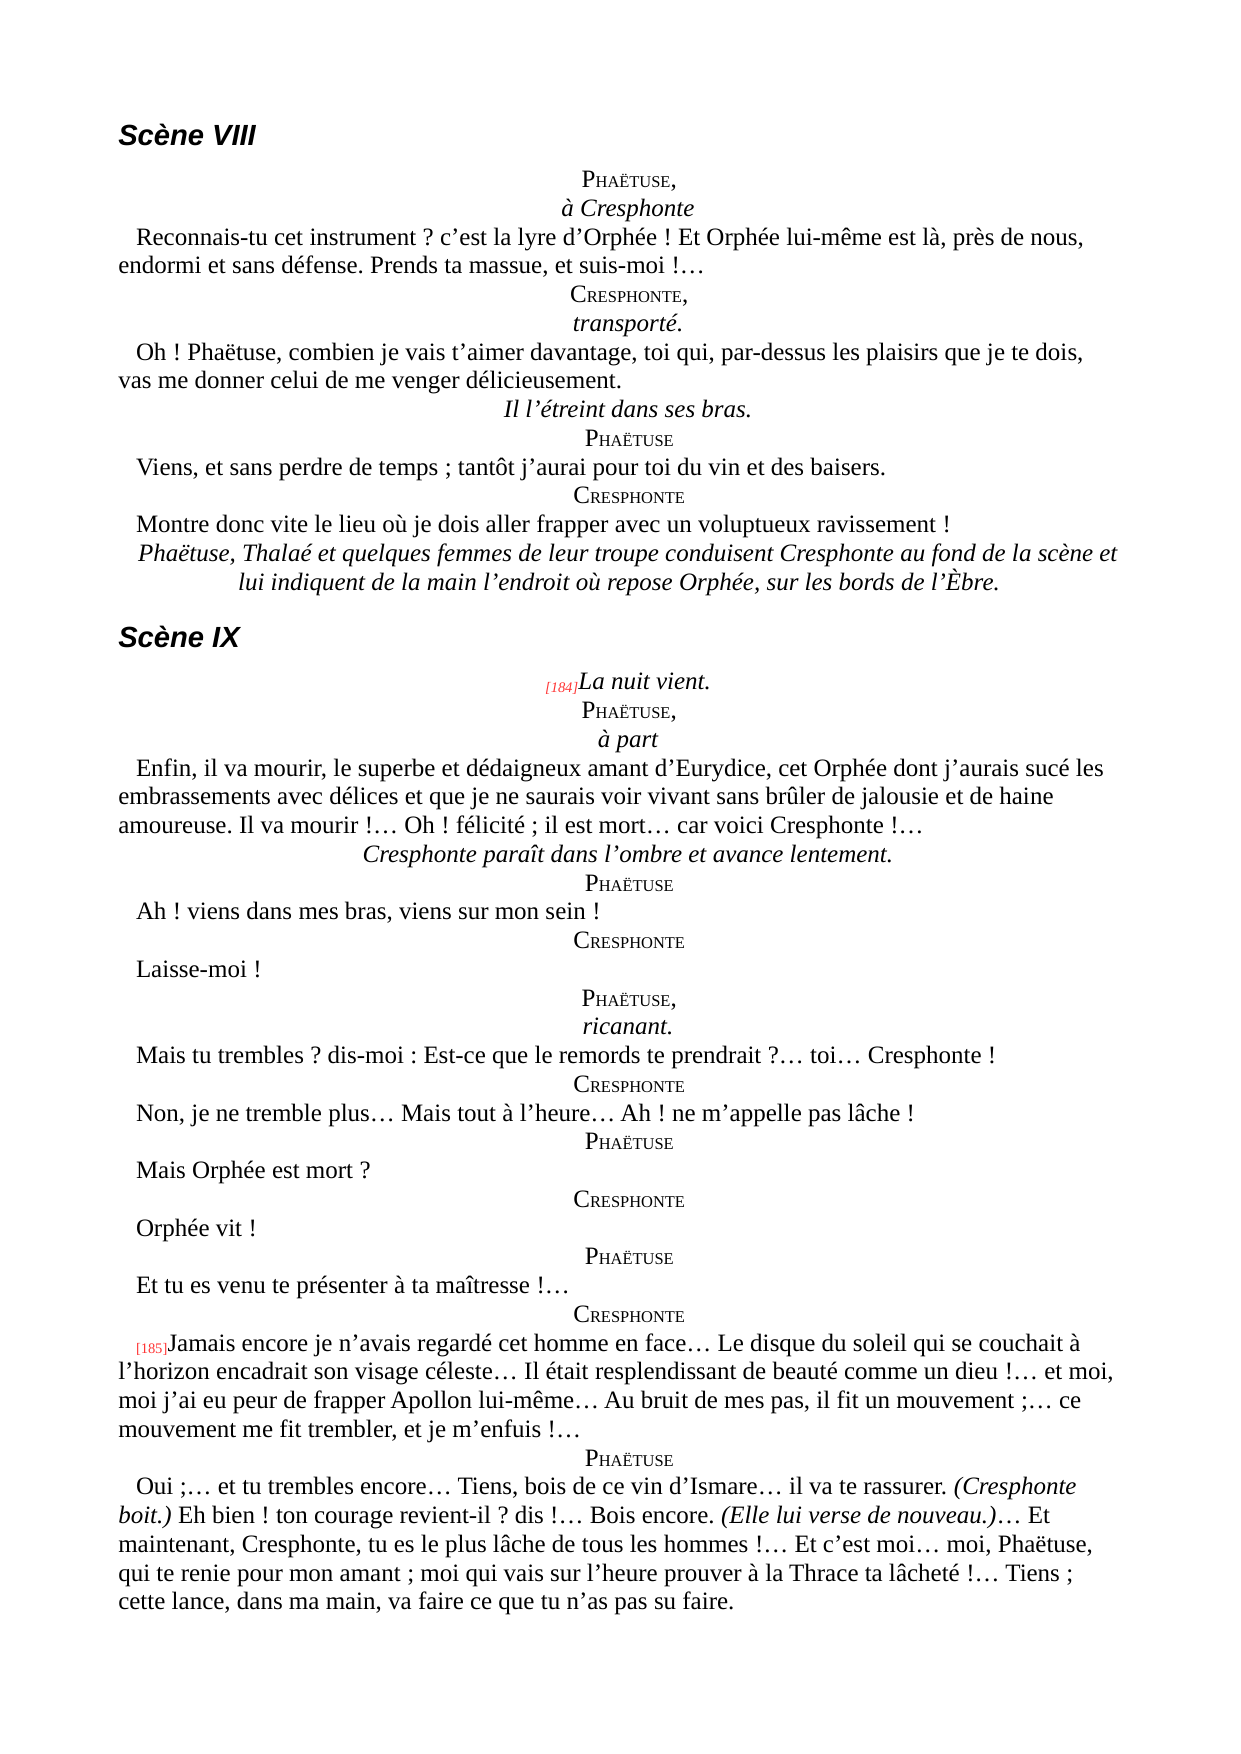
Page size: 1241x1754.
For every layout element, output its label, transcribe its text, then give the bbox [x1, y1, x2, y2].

text Cresphonte, [118, 279, 1122, 308]
text Non, je ne tremble plus… Mais tout à l’heure… Ah ! ne m’appelle pas lâche ! [118, 1098, 1122, 1126]
text Phaëtuse [118, 1241, 1122, 1270]
text Viens, et sans perdre de temps ; tantôt j’aurai pour toi du vin et des baisers. [118, 452, 1122, 480]
text [184]La nuit vient. [118, 666, 1122, 695]
text Oh ! Phaëtuse, combien je vais t’aimer davantage, toi qui, par-dessus les plaisirs que je te dois, vas me donner celui de me venger délicieusement. [118, 337, 1122, 394]
text Phaëtuse, [118, 983, 1122, 1011]
text Phaëtuse, Thalaé et quelques femmes de leur troupe conduisent Cresphonte au fond de la scène et lui indiquent de la main l’endroit où repose Orphée, sur les bords de l’Èbre. [118, 538, 1122, 595]
text [185]Jamais encore je n’avais regardé cet homme en face… Le disque du soleil qui se couchait à l’horizon encadrait son visage céleste… Il était resplendissant de beauté comme un dieu !… et moi, moi j’ai eu peur de frapper Apollon lui-même… Au bruit de mes pas, il fit un mouvement ;… ce mouvement me fit trembler, et je m’enfuis !… [118, 1328, 1122, 1443]
text à Cresphonte [118, 193, 1122, 222]
text Enfin, il va mourir, le superbe et dédaigneux amant d’Eurydice, cet Orphée dont j’aurais sucé les embrassements avec délices et que je ne saurais voir vivant sans brûler de jalousie et de haine amoureuse. Il va mourir !… Oh ! félicité ; il est mort… car voici Cresphonte !… [118, 753, 1122, 839]
text Mais tu trembles ? dis-moi : Est-ce que le remords te prendrait ?… toi… Cresphonte ! [118, 1040, 1122, 1069]
text Phaëtuse [118, 1126, 1122, 1155]
subtitle Scène IX [118, 620, 1122, 654]
text transporté. [118, 308, 1122, 337]
text Phaëtuse [118, 423, 1122, 452]
text Cresphonte [118, 1299, 1122, 1328]
text à part [118, 724, 1122, 753]
text Phaëtuse, [118, 164, 1122, 193]
text Cresphonte paraît dans l’ombre et avance lentement. [118, 839, 1122, 868]
text Oui ;… et tu trembles encore… Tiens, bois de ce vin d’Ismare… il va te rassurer. (Cresphonte boit.) Eh bien ! ton courage revient-il ? dis !… Bois encore. (Elle lui verse de nouveau.)… Et maintenant, Cresphonte, tu es le plus lâche de tous les hommes !… Et c’est moi… moi, Phaëtuse, qui te renie pour mon amant ; moi qui vais sur l’heure prouver à la Thrace ta lâcheté !… Tiens ; cette lance, dans ma main, va faire ce que tu n’as pas su faire. [118, 1471, 1122, 1615]
text Ah ! viens dans mes bras, viens sur mon sein ! [118, 896, 1122, 925]
text Laisse-moi ! [118, 954, 1122, 983]
text ricanant. [118, 1011, 1122, 1040]
text Mais Orphée est mort ? [118, 1155, 1122, 1184]
text Montre donc vite le lieu où je dois aller frapper avec un voluptueux ravissement ! [118, 509, 1122, 538]
subtitle Scène VIII [118, 118, 1122, 152]
text Phaëtuse [118, 1443, 1122, 1471]
text Il l’étreint dans ses bras. [118, 394, 1122, 423]
text Cresphonte [118, 925, 1122, 954]
text Orphée vit ! [118, 1213, 1122, 1241]
text Cresphonte [118, 1184, 1122, 1213]
text Reconnais-tu cet instrument ? c’est la lyre d’Orphée ! Et Orphée lui-même est là, près de nous, endormi et sans défense. Prends ta massue, et suis-moi !… [118, 222, 1122, 279]
text Phaëtuse, [118, 695, 1122, 724]
text Et tu es venu te présenter à ta maîtresse !… [118, 1270, 1122, 1299]
text Cresphonte [118, 480, 1122, 509]
text Cresphonte [118, 1069, 1122, 1098]
text Phaëtuse [118, 868, 1122, 896]
